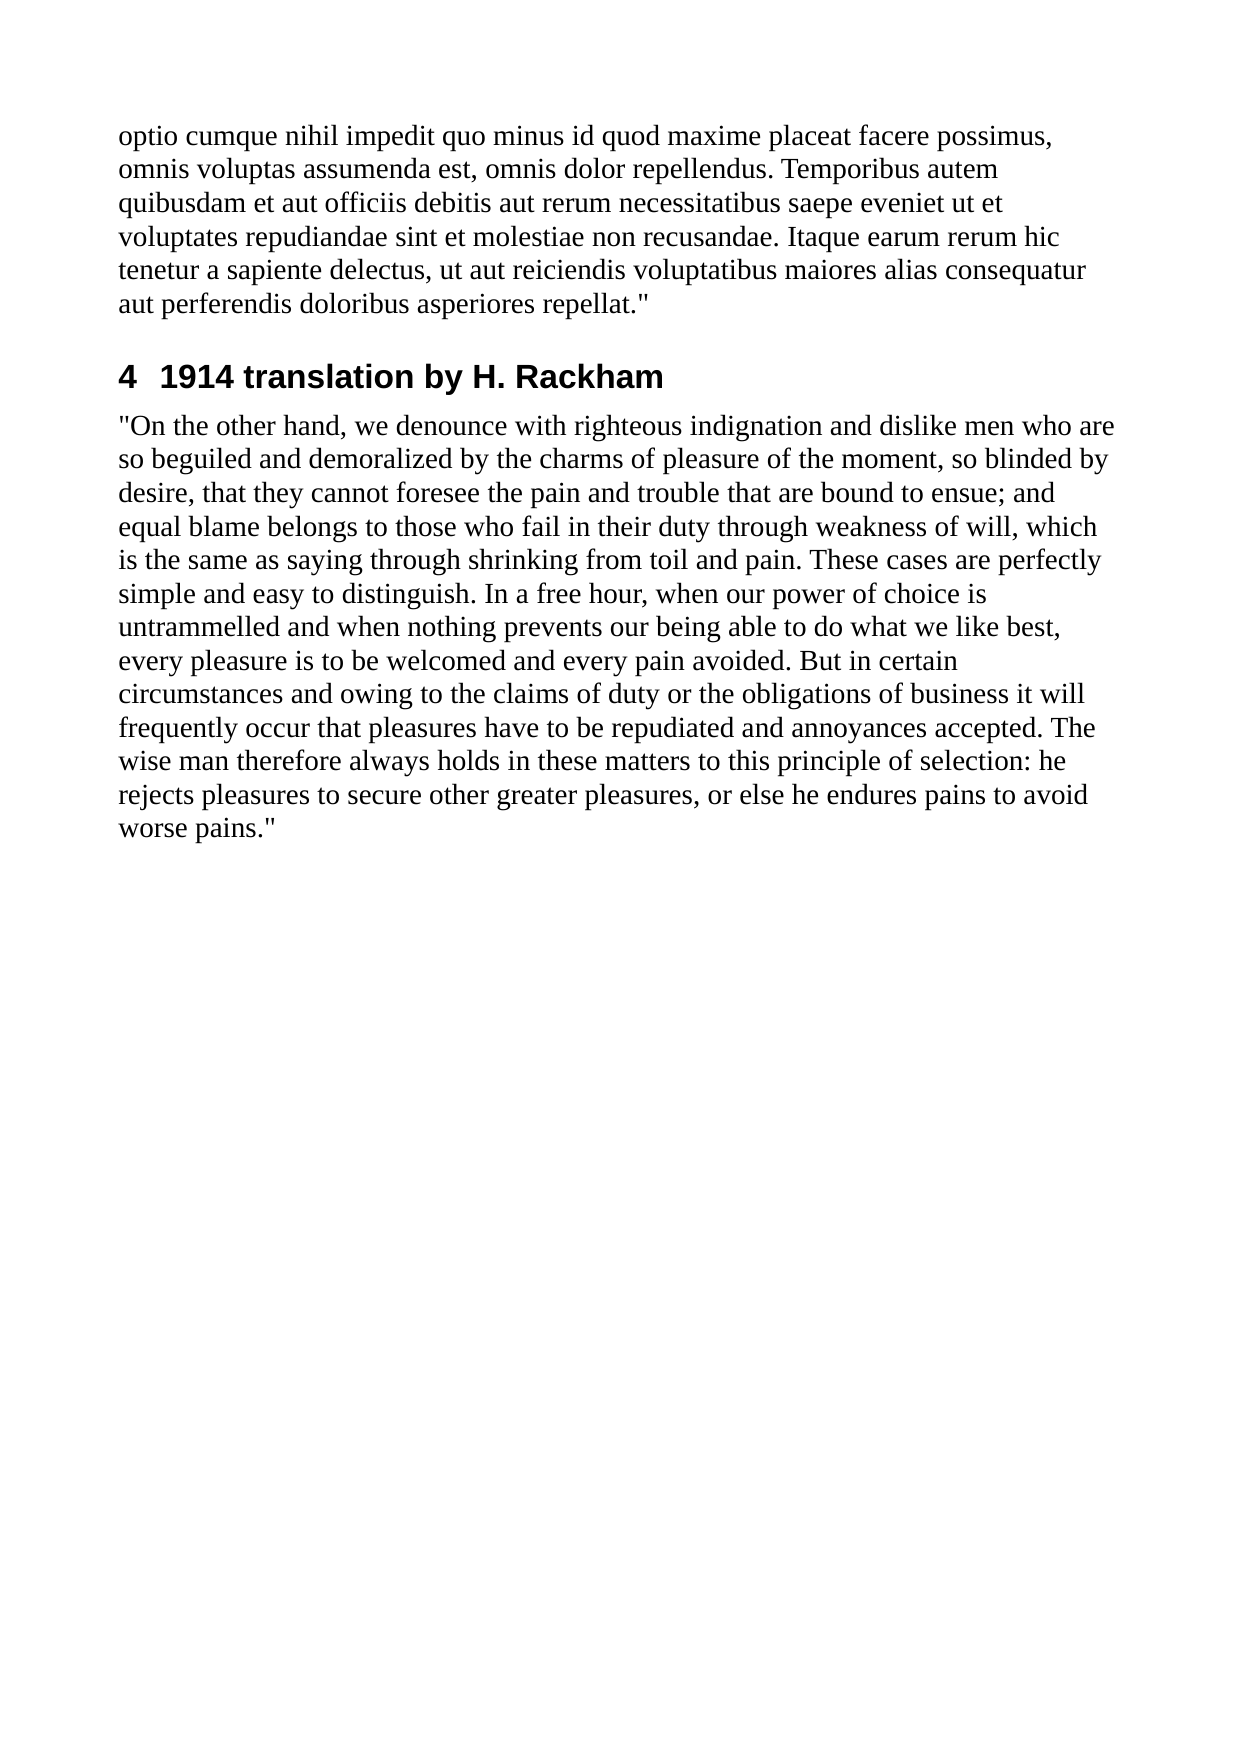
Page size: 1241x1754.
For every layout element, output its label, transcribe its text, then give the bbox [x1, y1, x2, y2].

subtitle 1914 translation by H. Rackham [118, 357, 1122, 396]
text optio cumque nihil impedit quo minus id quod maxime placeat facere possimus, omnis voluptas assumenda est, omnis dolor repellendus. Temporibus autem quibusdam et aut officiis debitis aut rerum necessitatibus saepe eveniet ut et voluptates repudiandae sint et molestiae non recusandae. Itaque earum rerum hic tenetur a sapiente delectus, ut aut reiciendis voluptatibus maiores alias consequatur aut perferendis doloribus asperiores repellat." [118, 118, 1122, 319]
text "On the other hand, we denounce with righteous indignation and dislike men who are so beguiled and demoralized by the charms of pleasure of the moment, so blinded by desire, that they cannot foresee the pain and trouble that are bound to ensue; and equal blame belongs to those who fail in their duty through weakness of will, which is the same as saying through shrinking from toil and pain. These cases are perfectly simple and easy to distinguish. In a free hour, when our power of choice is untrammelled and when nothing prevents our being able to do what we like best, every pleasure is to be welcomed and every pain avoided. But in certain circumstances and owing to the claims of duty or the obligations of business it will frequently occur that pleasures have to be repudiated and annoyances accepted. The wise man therefore always holds in these matters to this principle of selection: he rejects pleasures to secure other greater pleasures, or else he endures pains to avoid worse pains." [118, 408, 1122, 844]
